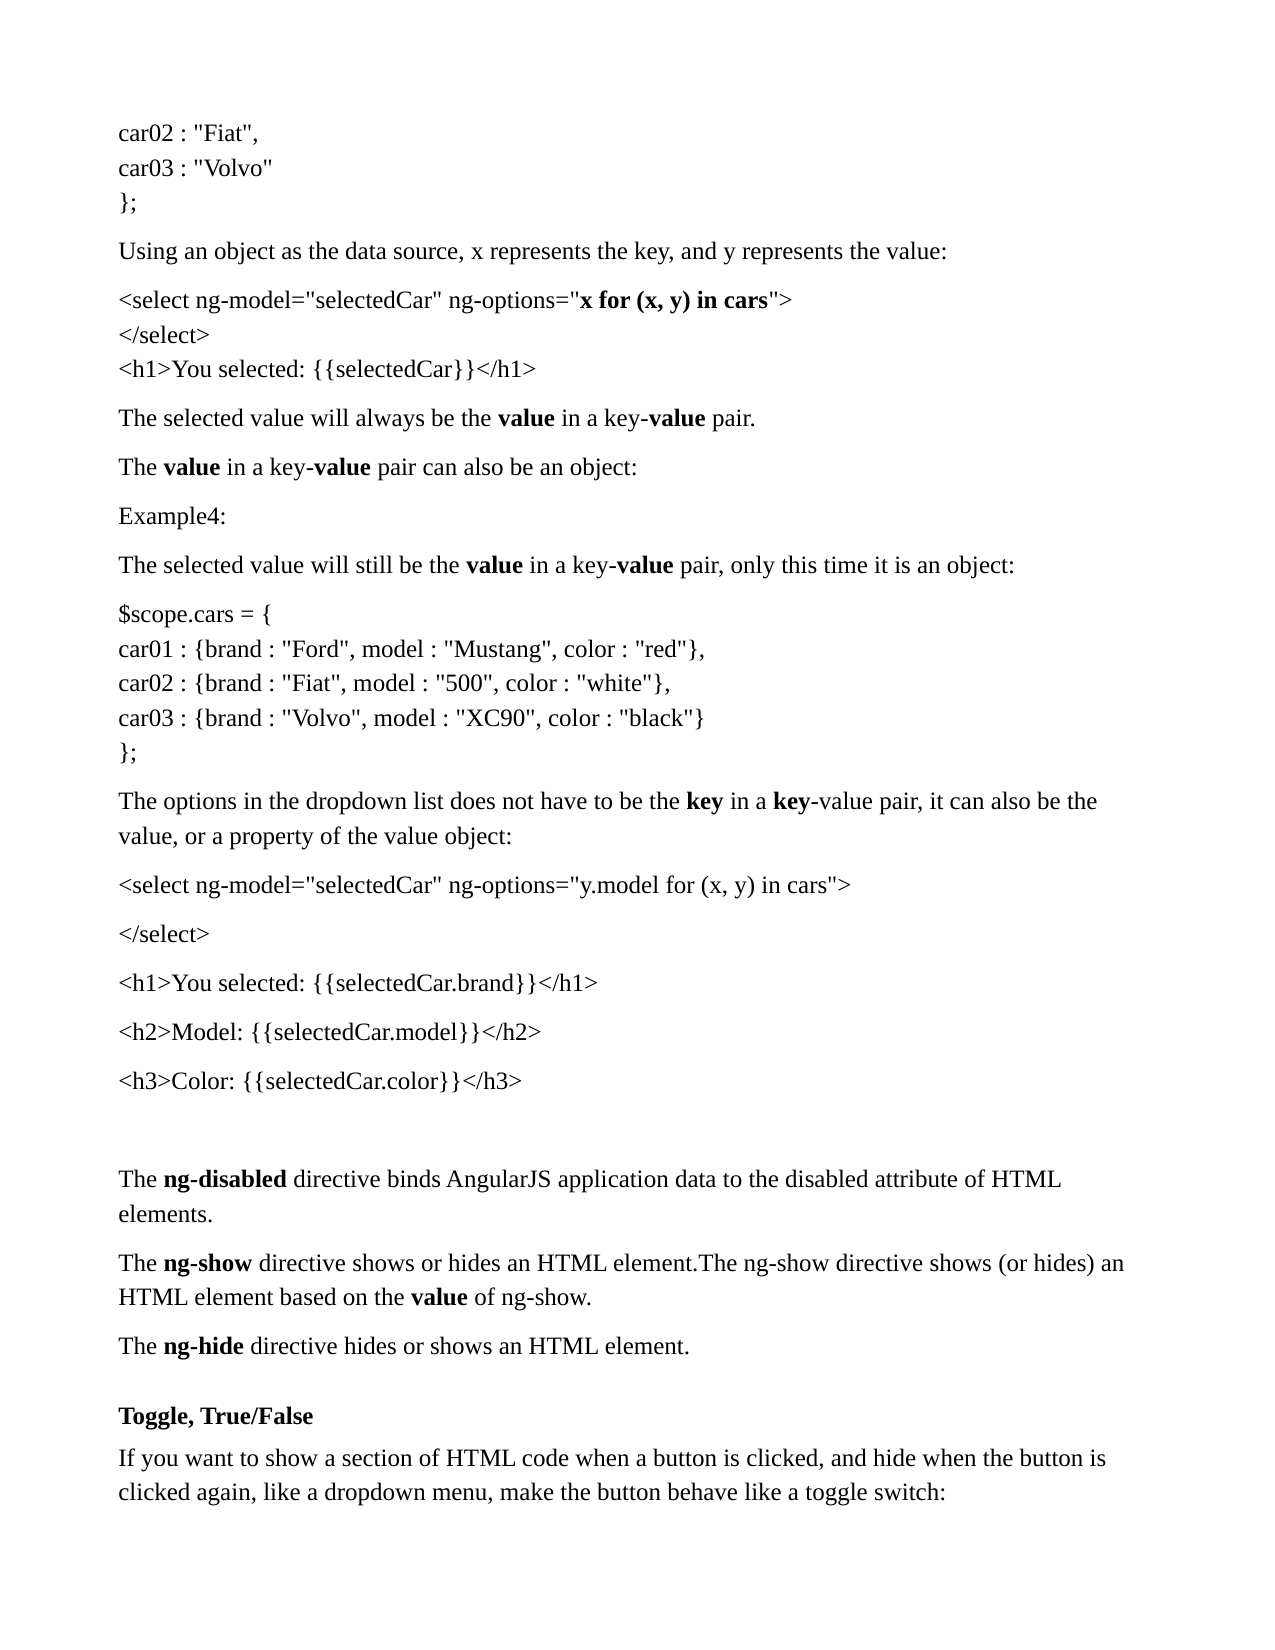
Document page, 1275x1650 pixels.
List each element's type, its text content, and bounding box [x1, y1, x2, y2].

text car02 : "Fiat", car03 : "Volvo" }; [118, 118, 1157, 216]
text <select ng-model="selectedCar" ng-options="x for (x, y) in cars"> </select> <h1>You selected: {{selectedCar}}</h1> [118, 285, 1157, 383]
text <h1>You selected: {{selectedCar.brand}}</h1> [118, 968, 1157, 997]
text $scope.cars = { car01 : {brand : "Ford", model : "Mustang", color : "red"}, car02 : {brand : "Fiat", model : "500", color : "white"}, car03 : {brand : "Volvo", model : "XC90", color : "black"} }; [118, 599, 1157, 766]
text </select> [118, 919, 1157, 948]
text The ng-show directive shows or hides an HTML element.The ng-show directive shows (or hides) an HTML element based on the value of ng-show. [118, 1248, 1157, 1311]
text Example4: [118, 501, 1157, 530]
text The selected value will still be the value in a key-value pair, only this time it is an object: [118, 550, 1157, 579]
text Using an object as the data source, x represents the key, and y represents the value: [118, 236, 1157, 265]
text The selected value will always be the value in a key-value pair. [118, 403, 1157, 432]
text The value in a key-value pair can also be an object: [118, 452, 1157, 481]
text The options in the dropdown list does not have to be the key in a key-value pair, it can also be the value, or a property of the value object: [118, 786, 1157, 850]
text <select ng-model="selectedCar" ng-options="y.model for (x, y) in cars"> [118, 870, 1157, 899]
text If you want to show a section of HTML code when a button is clicked, and hide when the button is clicked again, like a dropdown menu, make the button behave like a toggle switch: [118, 1443, 1157, 1506]
text <h3>Color: {{selectedCar.color}}</h3> [118, 1066, 1157, 1095]
text The ng-disabled directive binds AngularJS application data to the disabled attribute of HTML elements. [118, 1164, 1157, 1228]
text The ng-hide directive hides or shows an HTML element. [118, 1331, 1157, 1360]
subtitle Toggle, True/False [118, 1401, 1157, 1430]
text <h2>Model: {{selectedCar.model}}</h2> [118, 1017, 1157, 1046]
